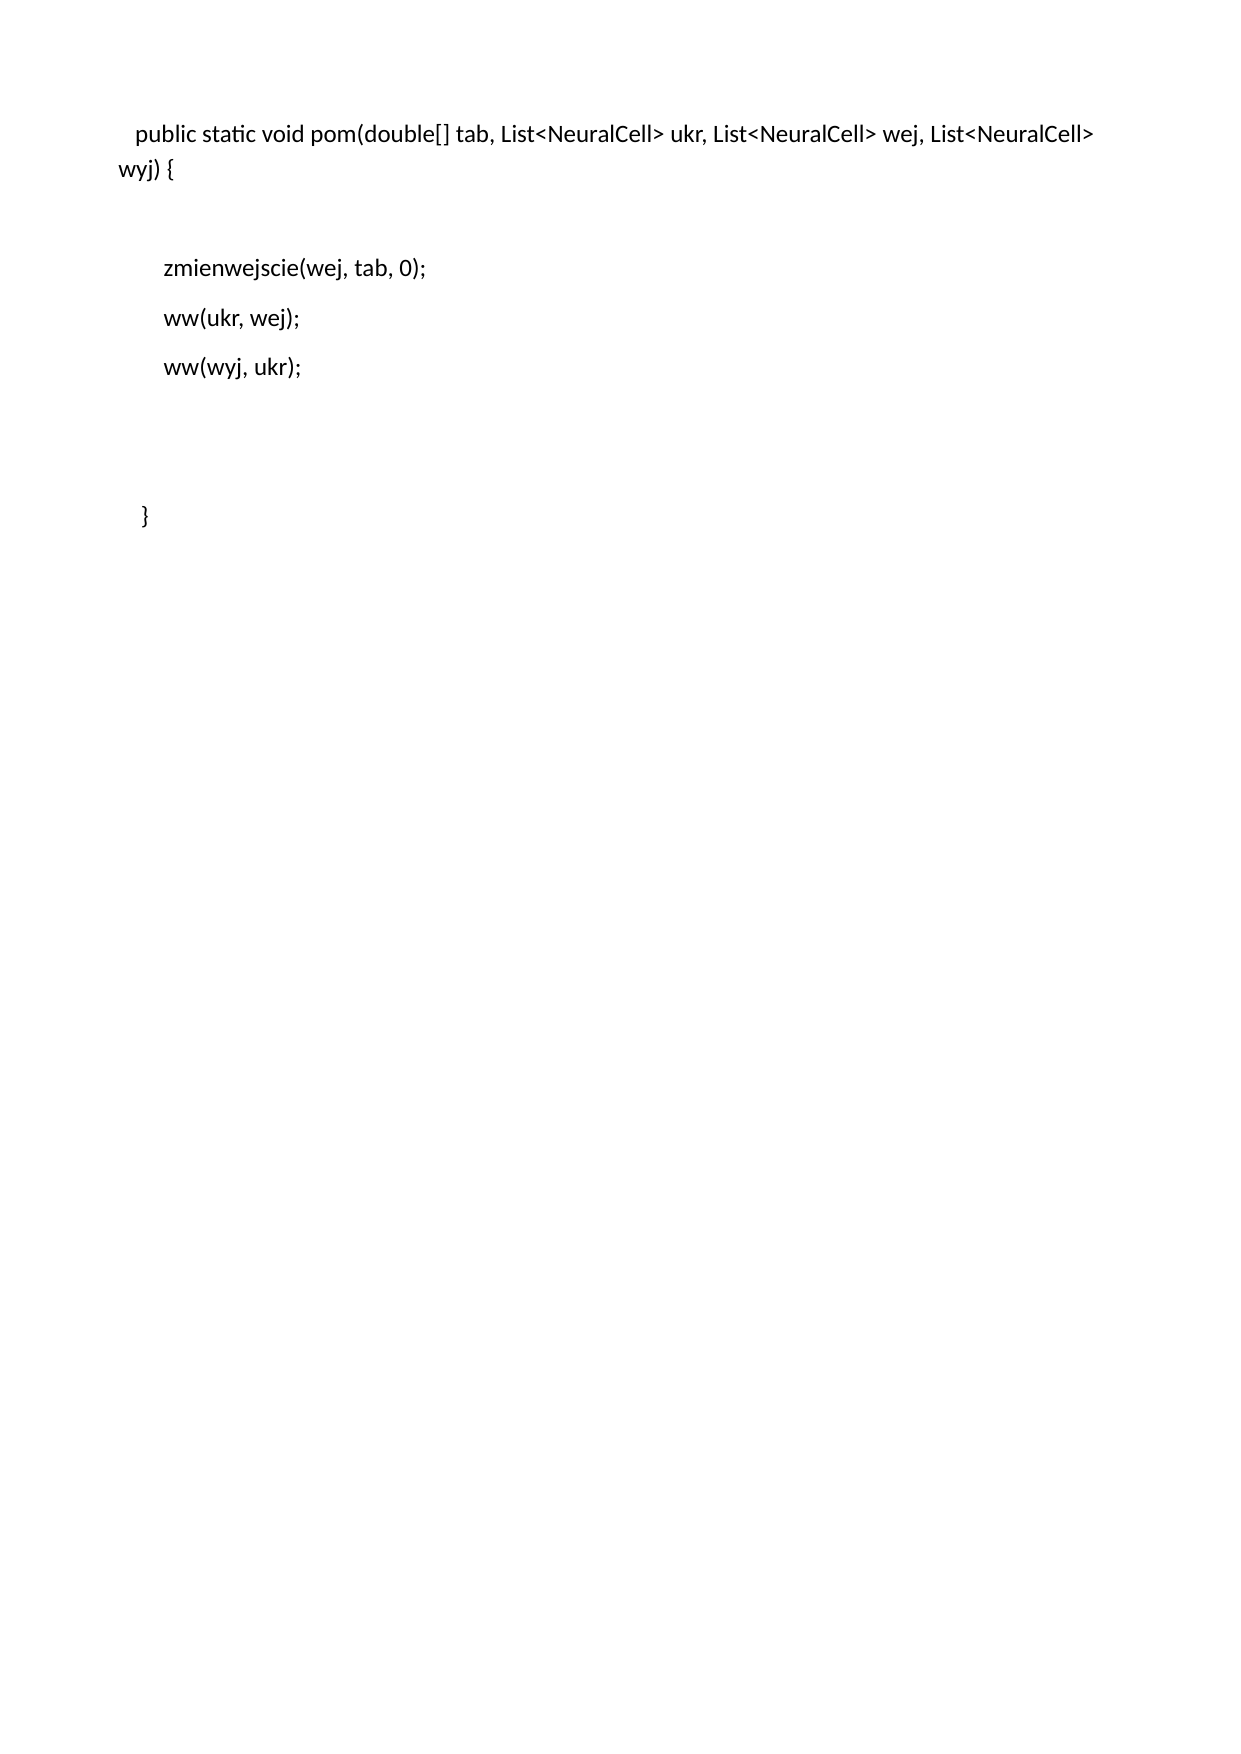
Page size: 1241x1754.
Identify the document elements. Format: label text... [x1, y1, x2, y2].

text } [118, 500, 1122, 531]
text ww(ukr, wej); [118, 302, 1122, 332]
text ww(wyj, ukr); [118, 351, 1122, 382]
text zmienwejscie(wej, tab, 0); [118, 252, 1122, 283]
text public static void pom(double[] tab, List<NeuralCell> ukr, List<NeuralCell> wej, List<NeuralCell> wyj) { [118, 118, 1122, 184]
